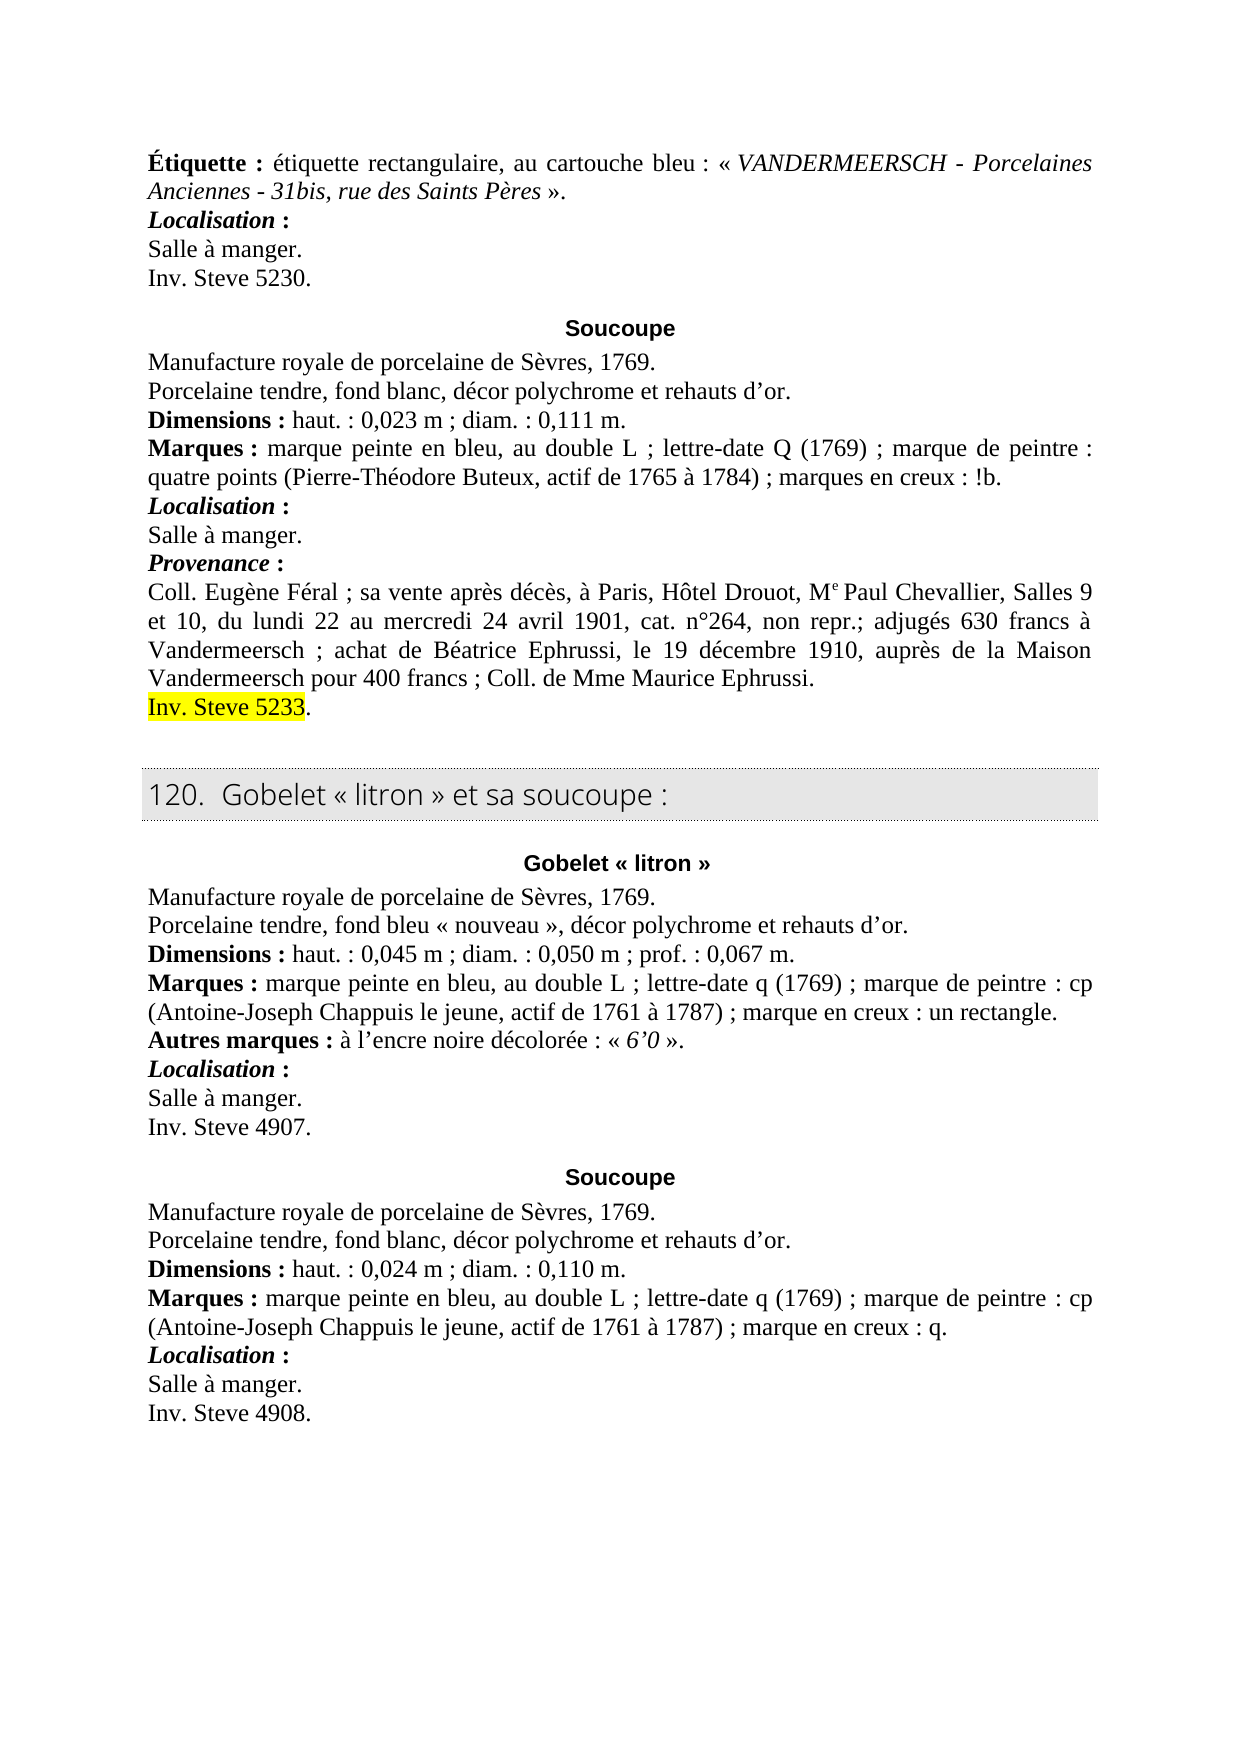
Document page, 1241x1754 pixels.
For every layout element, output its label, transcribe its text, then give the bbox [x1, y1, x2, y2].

text Salle à manger. [148, 1083, 1093, 1112]
text Porcelaine tendre, fond bleu « nouveau », décor polychrome et rehauts d’or. [148, 911, 1093, 939]
text Dimensions : haut. : 0,023 m ; diam. : 0,111 m. [148, 405, 1093, 433]
text Coll. Eugène Féral ; sa vente après décès, à Paris, Hôtel Drouot, Me Paul Chevallier, Salles 9 et 10, du lundi 22 au mercredi 24 avril 1901, cat. n°264, non repr.; adjugés 630 francs à Vandermeersch ; achat de Béatrice Ephrussi, le 19 décembre 1910, auprès de la Maison Vandermeersch pour 400 francs ; Coll. de Mme Maurice Ephrussi. [148, 577, 1093, 692]
text Manufacture royale de porcelaine de Sèvres, 1769. [148, 882, 1093, 911]
text Marques : marque peinte en bleu, au double L ; lettre-date q (1769) ; marque de peintre : cp (Antoine-Joseph Chappuis le jeune, actif de 1761 à 1787) ; marque en creux : un rectangle. [148, 968, 1093, 1026]
text Salle à manger. [148, 234, 1093, 263]
text Inv. Steve 5230. [148, 263, 1093, 291]
text Étiquette : étiquette rectangulaire, au cartouche bleu : « VANDERMEERSCH - Porcelaines Anciennes - 31bis, rue des Saints Pères ». [148, 148, 1093, 205]
text Salle à manger. [148, 520, 1093, 548]
text Inv. Steve 4908. [148, 1398, 1093, 1427]
text Inv. Steve 5233. [148, 692, 1093, 721]
text Dimensions : haut. : 0,024 m ; diam. : 0,110 m. [148, 1254, 1093, 1283]
text Localisation : [148, 205, 1093, 234]
text Manufacture royale de porcelaine de Sèvres, 1769. [148, 347, 1093, 376]
subtitle Soucoupe [148, 1164, 1093, 1191]
text Localisation : [148, 1340, 1093, 1369]
text Porcelaine tendre, fond blanc, décor polychrome et rehauts d’or. [148, 376, 1093, 405]
text Dimensions : haut. : 0,045 m ; diam. : 0,050 m ; prof. : 0,067 m. [148, 939, 1093, 968]
subtitle Soucoupe [148, 315, 1093, 341]
text Manufacture royale de porcelaine de Sèvres, 1769. [148, 1197, 1093, 1225]
text Autres marques : à l’encre noire décolorée : « 6’0 ». [148, 1026, 1093, 1054]
text Marques : marque peinte en bleu, au double L ; lettre-date Q (1769) ; marque de peintre : quatre points (Pierre-Théodore Buteux, actif de 1765 à 1784) ; marques en creux : !b. [148, 433, 1093, 491]
text Marques : marque peinte en bleu, au double L ; lettre-date q (1769) ; marque de peintre : cp (Antoine-Joseph Chappuis le jeune, actif de 1761 à 1787) ; marque en creux : q. [148, 1283, 1093, 1340]
text Salle à manger. [148, 1369, 1093, 1398]
text Localisation : [148, 491, 1093, 520]
subtitle Gobelet « litron » et sa soucoupe : [142, 768, 1098, 820]
text Provenance : [148, 548, 1093, 577]
text Inv. Steve 4907. [148, 1112, 1093, 1141]
text Porcelaine tendre, fond blanc, décor polychrome et rehauts d’or. [148, 1225, 1093, 1254]
text Localisation : [148, 1054, 1093, 1083]
subtitle Gobelet « litron » [148, 849, 1093, 876]
